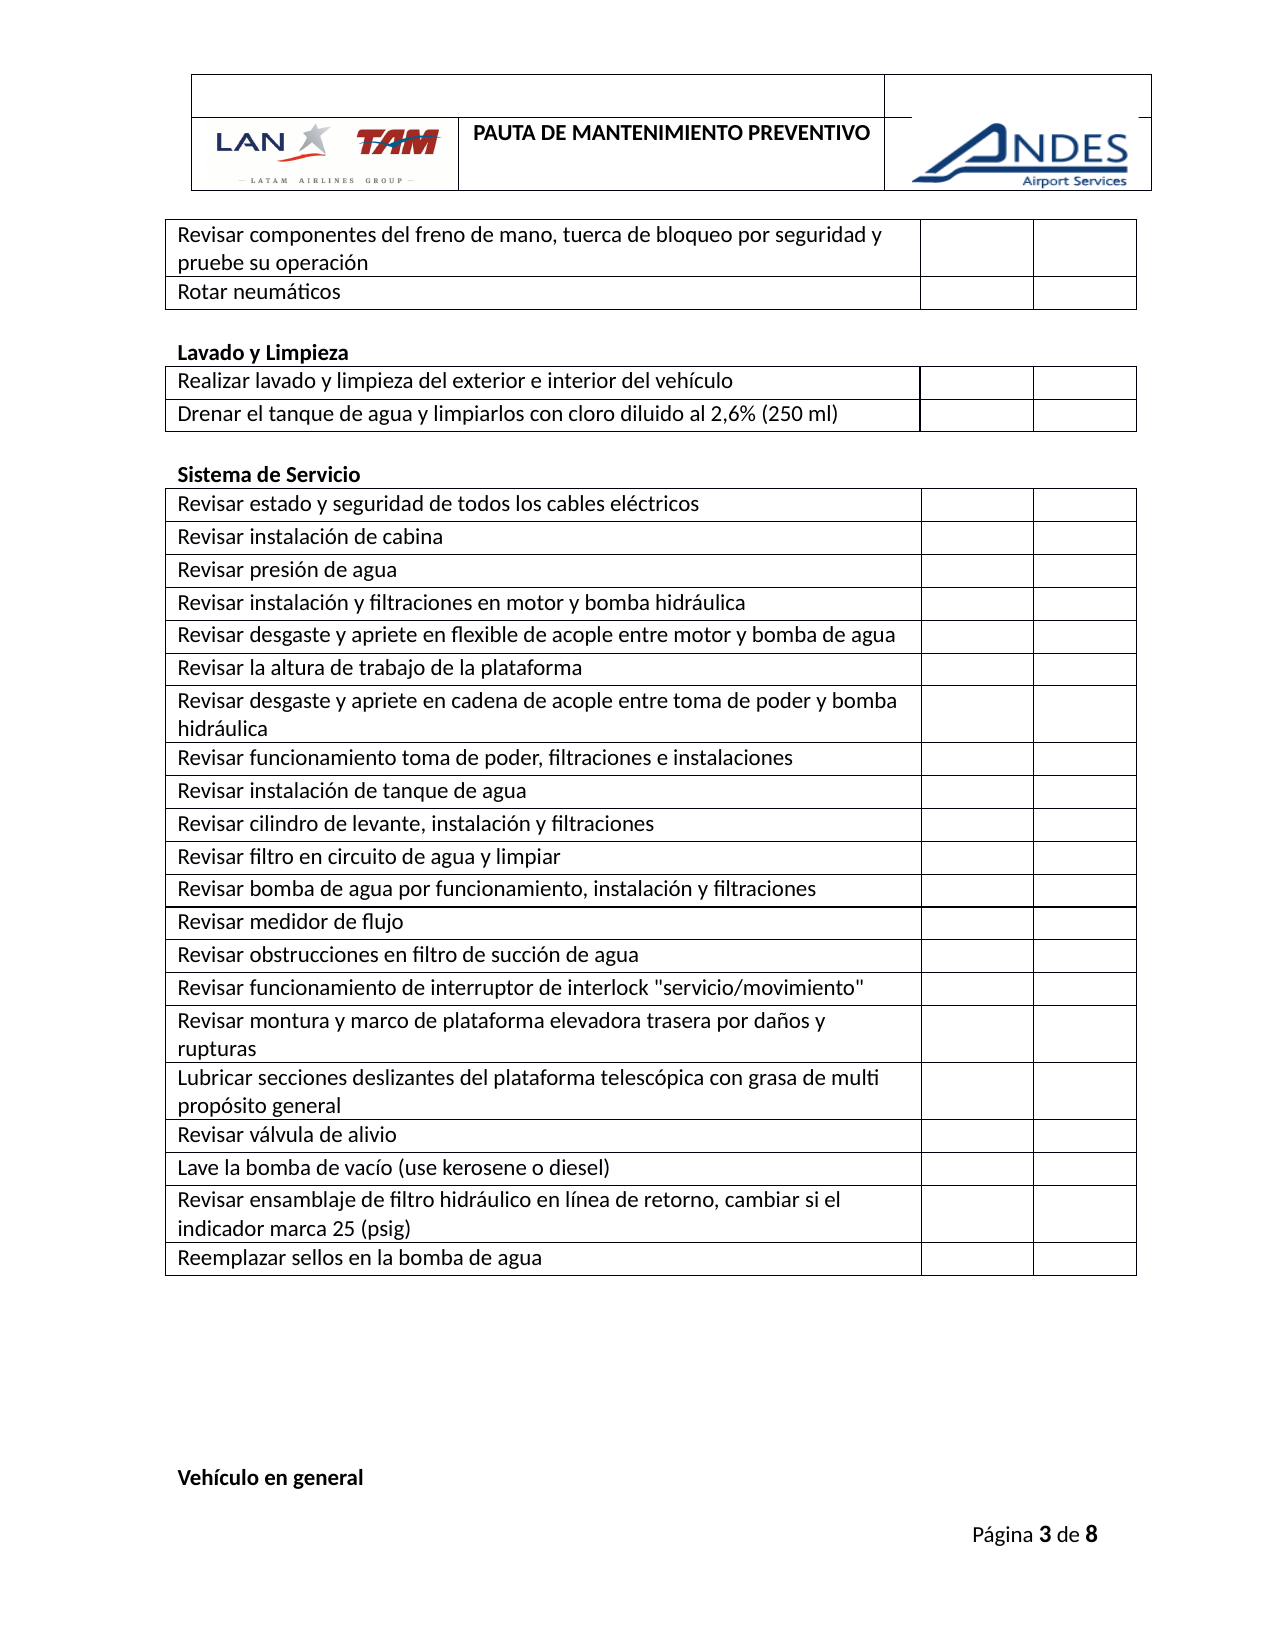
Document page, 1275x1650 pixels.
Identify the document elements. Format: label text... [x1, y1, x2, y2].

table_cell [1034, 621, 1136, 652]
table_cell [921, 277, 1033, 308]
table_cell [1034, 1153, 1136, 1184]
table_cell Revisar instalación y filtraciones en motor y bomba hidráulica [166, 588, 921, 619]
table_cell [922, 1243, 1033, 1274]
table_cell [1034, 522, 1136, 554]
table_cell [1034, 973, 1136, 1005]
table_cell Revisar funcionamiento de interruptor de interlock "servicio/movimiento" [166, 973, 921, 1005]
table_cell [1034, 1006, 1136, 1062]
table_cell Revisar instalación de cabina [166, 522, 921, 554]
table_cell [922, 654, 1033, 685]
table_cell [1034, 940, 1136, 972]
table_cell [922, 776, 1033, 808]
table_cell [1034, 1243, 1136, 1274]
table_cell [1034, 809, 1136, 841]
table_cell [1034, 776, 1136, 808]
picture [204, 118, 454, 190]
table_cell Revisar la altura de trabajo de la plataforma [166, 654, 921, 685]
table_cell Drenar el tanque de agua y limpiarlos con cloro diluido al 2,6% (250 ml) [166, 400, 919, 431]
table_header Revisar estado y seguridad de todos los cables eléctricos [166, 489, 921, 521]
table_cell Revisar instalación de tanque de agua [166, 776, 921, 808]
table_cell [1034, 686, 1136, 742]
text Vehículo en general [177, 1463, 1098, 1491]
table_header [1034, 367, 1136, 398]
table_cell [922, 809, 1033, 841]
table_cell Lave la bomba de vacío (use kerosene o diesel) [166, 1153, 921, 1184]
table_cell [922, 1006, 1033, 1062]
table_cell [1034, 654, 1136, 685]
table_cell [922, 555, 1033, 587]
table_cell [1034, 400, 1136, 431]
table_cell [922, 522, 1033, 554]
text Lavado y Limpieza [177, 338, 1098, 366]
table_cell [1034, 875, 1136, 906]
table_cell [1034, 588, 1136, 619]
table_cell [921, 220, 1033, 276]
table_cell Revisar bomba de agua por funcionamiento, instalación y filtraciones [166, 875, 921, 906]
table_cell [922, 908, 1033, 939]
table_cell [1034, 743, 1136, 775]
picture [204, 191, 454, 195]
table_cell Revisar cilindro de levante, instalación y filtraciones [166, 809, 921, 841]
table_cell Revisar desgaste y apriete en flexible de acople entre motor y bomba de agua [166, 621, 921, 652]
table_cell Revisar desgaste y apriete en cadena de acople entre toma de poder y bomba hidráulica [166, 686, 921, 742]
table_cell Revisar filtro en circuito de agua y limpiar [166, 842, 921, 873]
table_cell Revisar obstrucciones en filtro de succión de agua [166, 940, 921, 972]
table_cell [922, 1186, 1033, 1242]
table_cell Reemplazar sellos en la bomba de agua [166, 1243, 921, 1274]
table_cell [922, 588, 1033, 619]
table_cell [922, 875, 1033, 906]
table_header Realizar lavado y limpieza del exterior e interior del vehículo [166, 367, 919, 398]
table_cell [1034, 1186, 1136, 1242]
table_cell Rotar neumáticos [166, 277, 920, 308]
table_cell [1034, 1120, 1136, 1152]
table_header [1034, 489, 1136, 521]
table_cell [1034, 555, 1136, 587]
table_cell [921, 400, 1033, 431]
table_cell [922, 842, 1033, 873]
table_header [921, 367, 1033, 398]
table_cell Revisar funcionamiento toma de poder, filtraciones e instalaciones [166, 743, 921, 775]
picture [911, 117, 1139, 190]
text Sistema de Servicio [177, 460, 1098, 488]
table_cell [922, 621, 1033, 652]
table_cell [922, 1063, 1033, 1119]
table_cell [1034, 842, 1136, 873]
table_cell Revisar presión de agua [166, 555, 921, 587]
table_cell [922, 1120, 1033, 1152]
table_cell Revisar componentes del freno de mano, tuerca de bloqueo por seguridad y pruebe su operación [166, 220, 920, 276]
table_cell [922, 686, 1033, 742]
table_cell Revisar medidor de flujo [166, 908, 921, 939]
table_cell Revisar montura y marco de plataforma elevadora trasera por daños y rupturas [166, 1006, 921, 1062]
table_cell [1034, 220, 1136, 276]
table_cell [922, 1153, 1033, 1184]
table_cell Revisar ensamblaje de filtro hidráulico en línea de retorno, cambiar si el indicador marca 25 (psig) [166, 1186, 921, 1242]
table_cell [922, 973, 1033, 1005]
table_cell Revisar válvula de alivio [166, 1120, 921, 1152]
table_header [922, 489, 1033, 521]
table_cell [922, 940, 1033, 972]
table_cell Lubricar secciones deslizantes del plataforma telescópica con grasa de multi propósito general [166, 1063, 921, 1119]
table_cell [1034, 277, 1136, 308]
table_cell [922, 743, 1033, 775]
table_cell [1034, 1063, 1136, 1119]
table_cell [1034, 908, 1136, 939]
